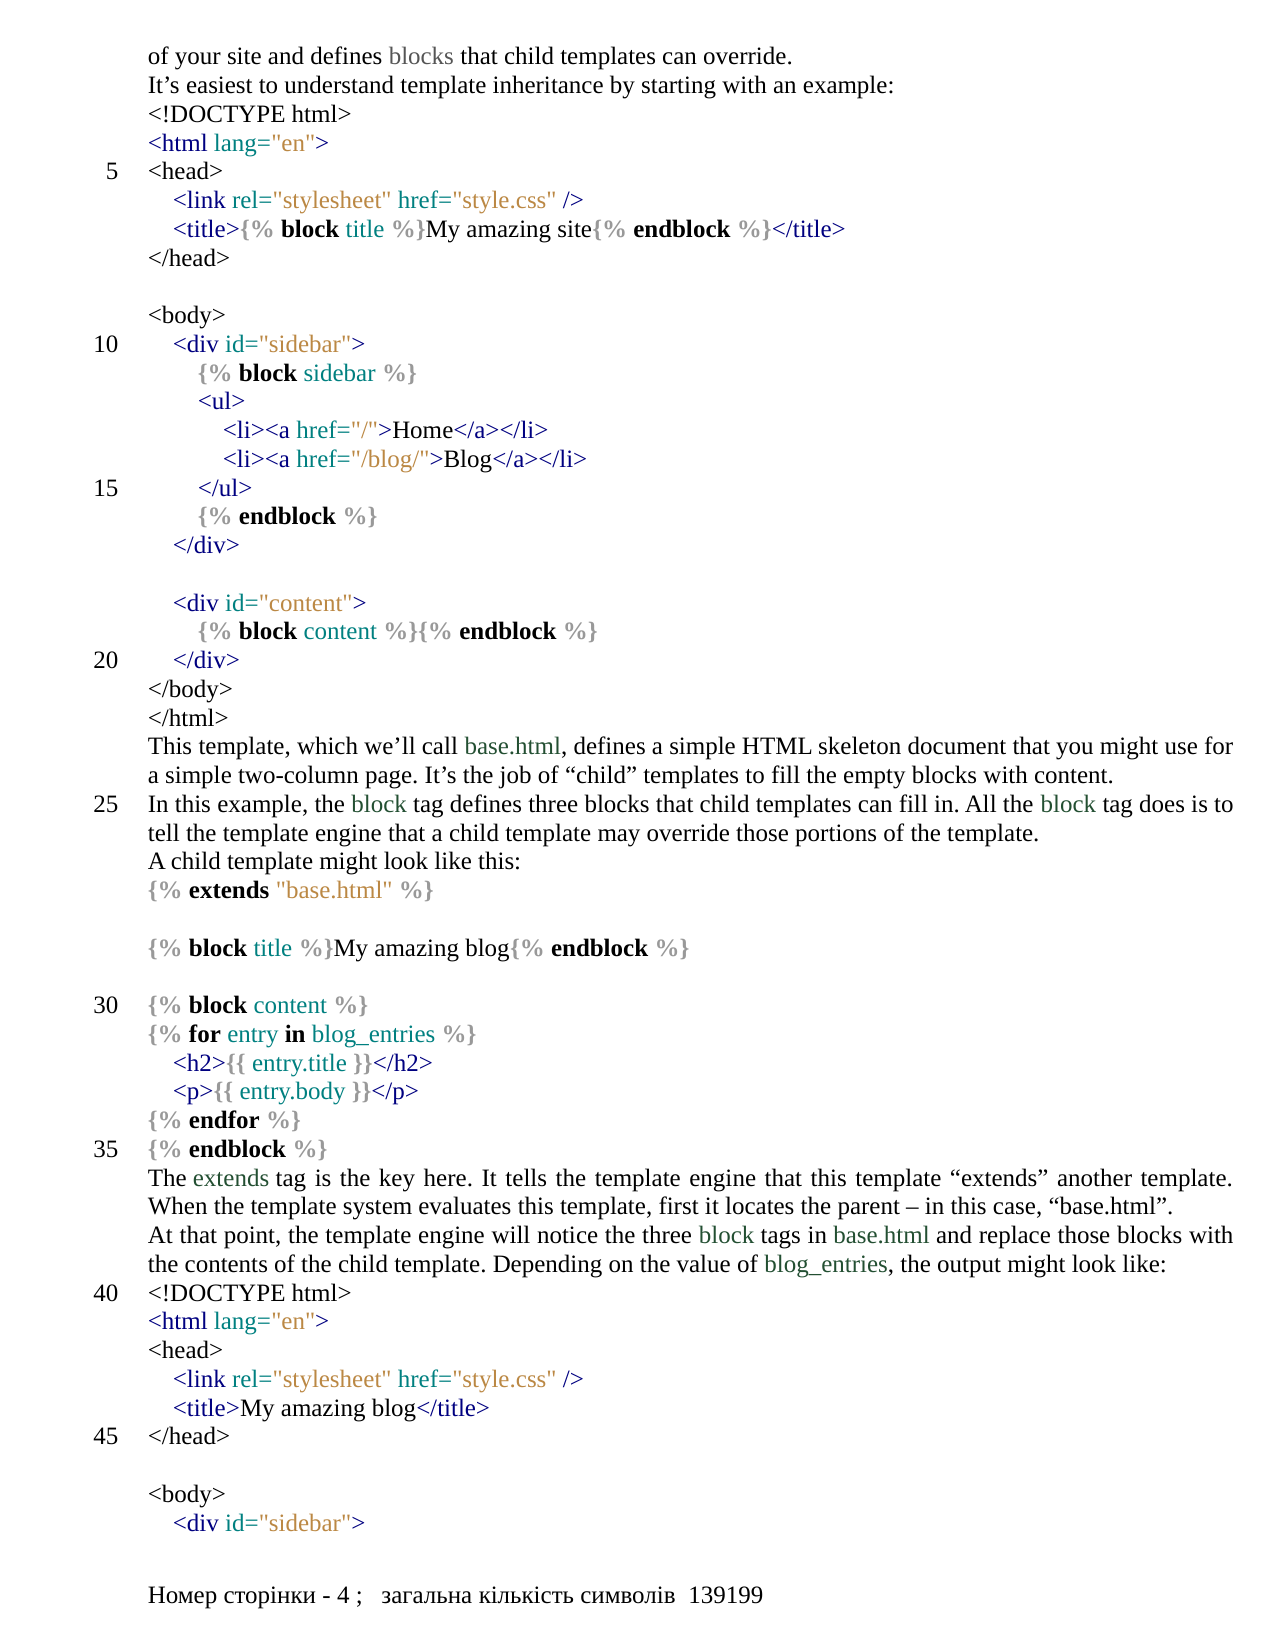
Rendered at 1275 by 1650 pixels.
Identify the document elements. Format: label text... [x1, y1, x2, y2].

text {% for entry in blog_entries %} [148, 1019, 1234, 1048]
text <div id="content"> [148, 588, 1234, 616]
text </html> [148, 703, 1234, 731]
text <div id="sidebar"> [148, 1508, 1234, 1536]
text {% block title %}My amazing blog{% endblock %} [148, 933, 1234, 961]
text This template, which we’ll call base.html, defines a simple HTML skeleton document that you might use for a simple two-column page. It’s the job of “child” templates to fill the empty blocks with content. [148, 731, 1234, 789]
text <div id="sidebar"> [148, 329, 1234, 358]
text </head> [148, 1421, 1234, 1450]
text The extends tag is the key here. It tells the template engine that this template “extends” another template. When the template system evaluates this template, first it locates the parent – in this case, “base.html”. [148, 1163, 1234, 1220]
text {% extends "base.html" %} [148, 875, 1234, 904]
text </div> [148, 645, 1234, 674]
text In this example, the block tag defines three blocks that child templates can fill in. All the block tag does is to tell the template engine that a child template may override those portions of the template. [148, 789, 1234, 846]
text <ul> [148, 386, 1234, 415]
text {% block sidebar %} [148, 358, 1234, 386]
text <html lang="en"> [148, 128, 1234, 156]
text <li><a href="/blog/">Blog</a></li> [148, 444, 1234, 473]
text <li><a href="/">Home</a></li> [148, 415, 1234, 444]
text <html lang="en"> [148, 1306, 1234, 1335]
text of your site and defines blocks that child templates can override. [148, 41, 1234, 70]
text <body> [148, 300, 1234, 329]
text <body> [148, 1479, 1234, 1508]
text <head> [148, 1335, 1234, 1364]
text </body> [148, 674, 1234, 703]
text <!DOCTYPE html> [148, 99, 1234, 128]
text {% endfor %} [148, 1105, 1234, 1134]
text <!DOCTYPE html> [148, 1278, 1234, 1306]
text <link rel="stylesheet" href="style.css" /> [148, 185, 1234, 214]
text </head> [148, 243, 1234, 271]
text <p>{{ entry.body }}</p> [148, 1076, 1234, 1105]
text A child template might look like this: [148, 846, 1234, 875]
text <title>My amazing blog</title> [148, 1393, 1234, 1421]
text </ul> [148, 473, 1234, 501]
text {% block content %}{% endblock %} [148, 616, 1234, 645]
text <title>{% block title %}My amazing site{% endblock %}</title> [148, 214, 1234, 243]
text <link rel="stylesheet" href="style.css" /> [148, 1364, 1234, 1393]
text </div> [148, 530, 1234, 559]
text {% endblock %} [148, 501, 1234, 530]
text {% block content %} [148, 990, 1234, 1019]
text <head> [148, 156, 1234, 185]
text At that point, the template engine will notice the three block tags in base.html and replace those blocks with the contents of the child template. Depending on the value of blog_entries, the output might look like: [148, 1220, 1234, 1278]
text It’s easiest to understand template inheritance by starting with an example: [148, 70, 1234, 99]
text {% endblock %} [148, 1134, 1234, 1163]
text <h2>{{ entry.title }}</h2> [148, 1048, 1234, 1076]
